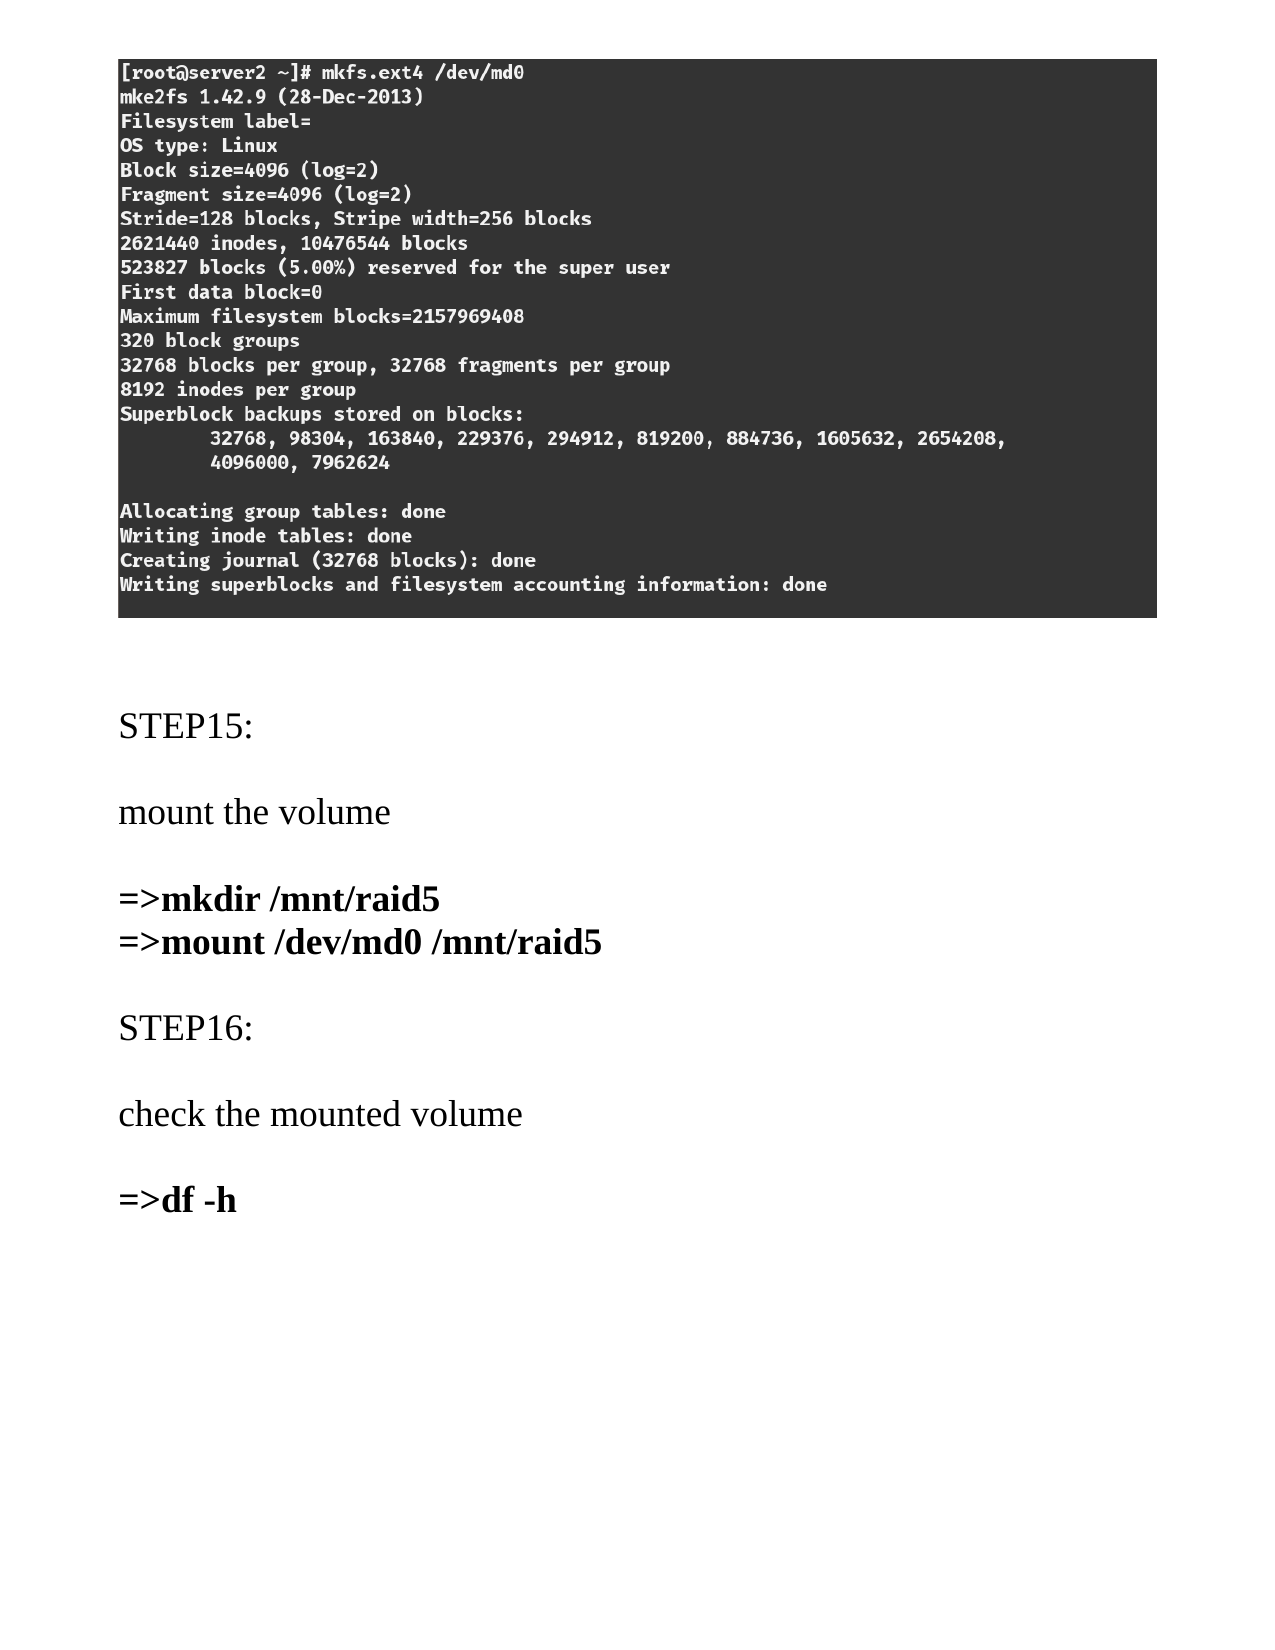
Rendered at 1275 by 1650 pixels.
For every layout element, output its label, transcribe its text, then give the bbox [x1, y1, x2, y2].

text check the mounted volume [118, 1092, 1157, 1135]
picture [118, 59, 1157, 618]
text mount the volume [118, 790, 1157, 833]
text =>mount /dev/md0 /mnt/raid5 [118, 919, 1157, 962]
text STEP15: [118, 703, 1157, 747]
text =>df -h [118, 1178, 1157, 1221]
text =>mkdir /mnt/raid5 [118, 876, 1157, 919]
text STEP16: [118, 1005, 1157, 1048]
